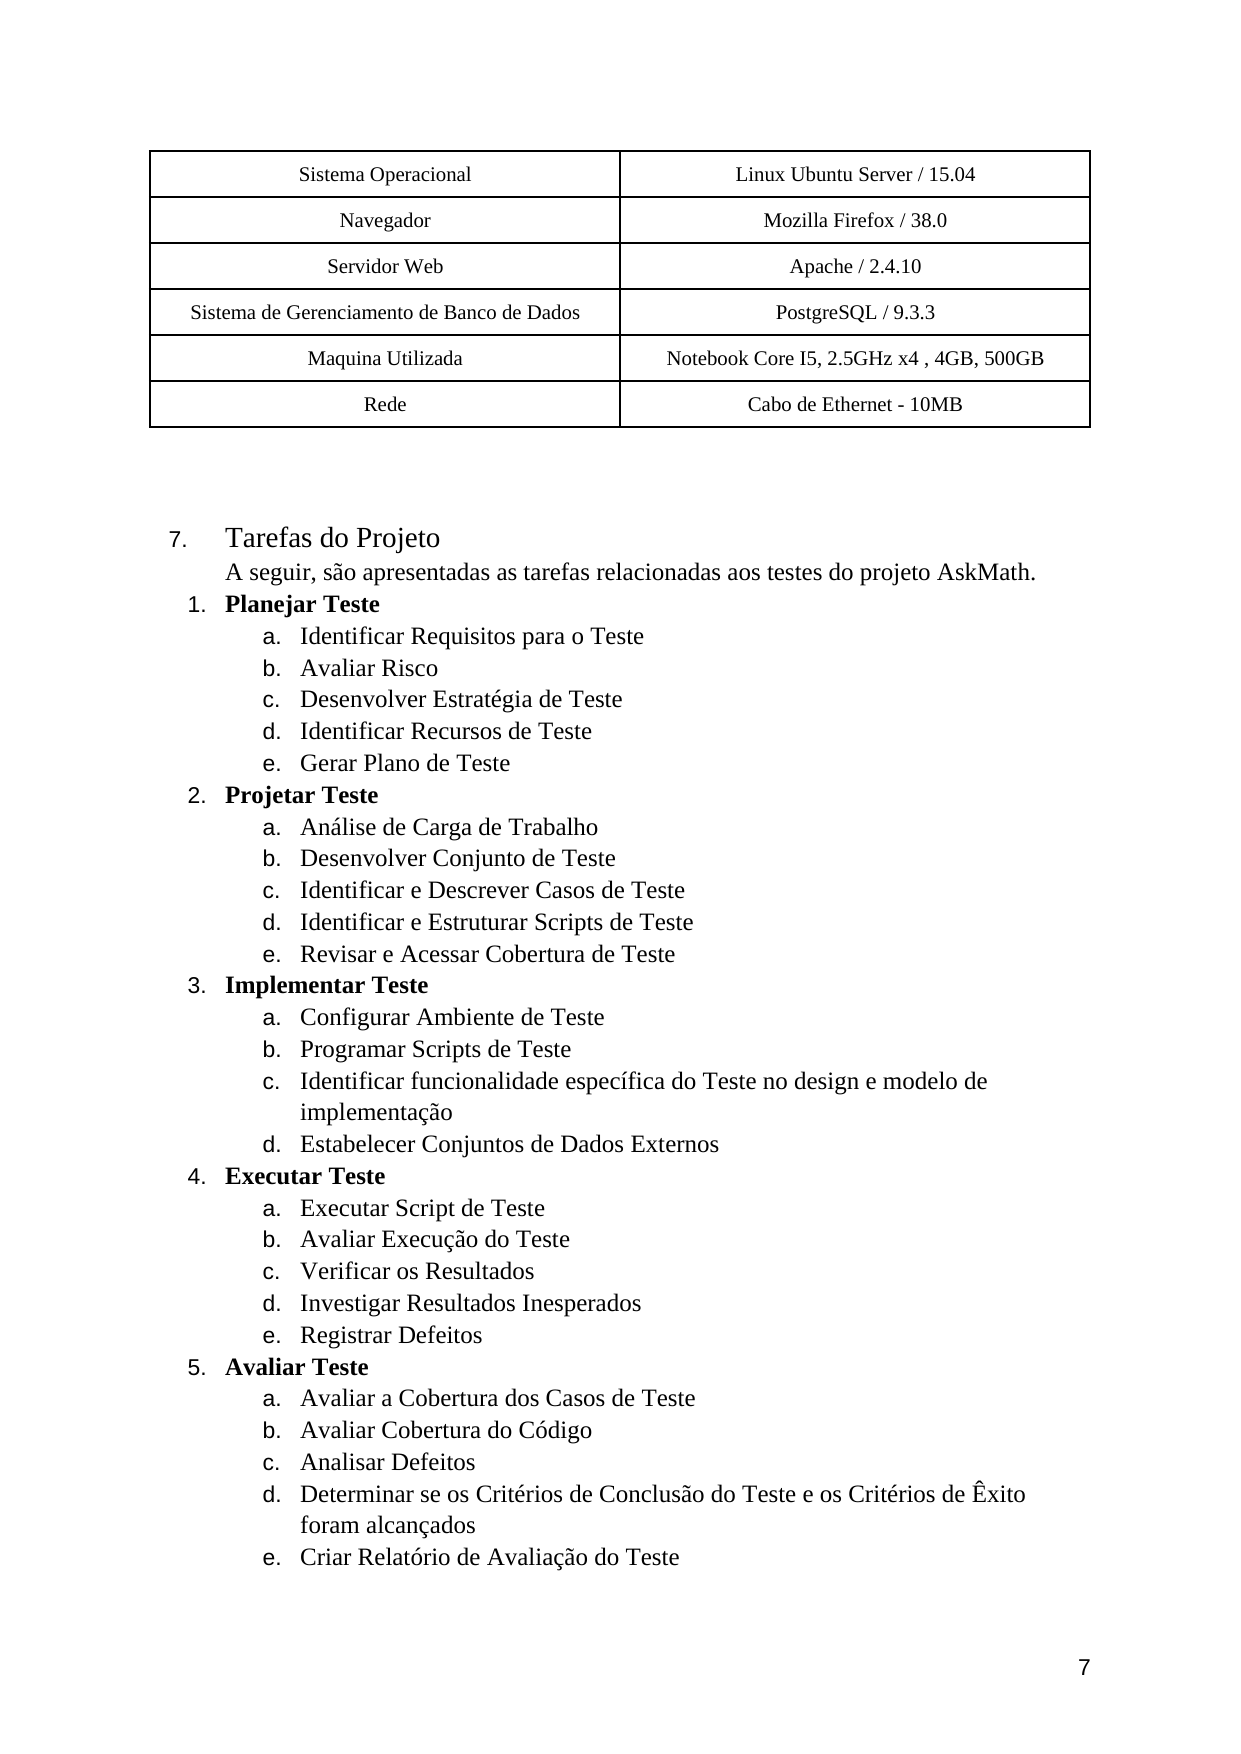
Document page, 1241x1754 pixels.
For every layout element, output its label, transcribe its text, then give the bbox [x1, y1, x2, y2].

table_cell Apache / 2.4.10 [621, 244, 1089, 288]
list Revisar e Acessar Cobertura de Teste [262, 940, 1091, 967]
list Avaliar a Cobertura dos Casos de Teste [262, 1384, 1091, 1412]
list Identificar Requisitos para o Teste [262, 622, 1091, 650]
list Determinar se os Critérios de Conclusão do Teste e os Critérios de Êxito foram alcançados [262, 1480, 1091, 1539]
list Verificar os Resultados [262, 1257, 1091, 1285]
list Configurar Ambiente de Teste [262, 1003, 1091, 1031]
list Analisar Defeitos [262, 1448, 1091, 1476]
list Planejar Teste [187, 590, 1091, 618]
list Identificar funcionalidade específica do Teste no design e modelo de implementação [262, 1067, 1091, 1126]
table_cell Mozilla Firefox / 38.0 [621, 198, 1089, 242]
table_cell Rede [151, 382, 619, 426]
list Análise de Carga de Trabalho [262, 813, 1091, 840]
list Tarefas do Projeto [150, 521, 1091, 554]
table_cell Linux Ubuntu Server / 15.04 [621, 152, 1089, 196]
list Investigar Resultados Inesperados [262, 1289, 1091, 1317]
table_cell Notebook Core I5, 2.5GHz x4 , 4GB, 500GB [621, 336, 1089, 380]
list Registrar Defeitos [262, 1321, 1091, 1349]
list Projetar Teste [187, 781, 1091, 808]
list Desenvolver Conjunto de Teste [262, 844, 1091, 872]
list Criar Relatório de Avaliação do Teste [262, 1543, 1091, 1571]
list Identificar Recursos de Teste [262, 717, 1091, 745]
list Avaliar Teste [187, 1353, 1091, 1380]
list Implementar Teste [187, 971, 1091, 999]
list Executar Script de Teste [262, 1194, 1091, 1222]
list Gerar Plano de Teste [262, 749, 1091, 777]
table_cell Sistema Operacional [151, 152, 619, 196]
list Estabelecer Conjuntos de Dados Externos [262, 1130, 1091, 1158]
list Avaliar Risco [262, 654, 1091, 681]
list Avaliar Execução do Teste [262, 1226, 1091, 1253]
list Avaliar Cobertura do Código [262, 1416, 1091, 1444]
table_cell Navegador [151, 198, 619, 242]
table_cell Maquina Utilizada [151, 336, 619, 380]
list Programar Scripts de Teste [262, 1035, 1091, 1063]
list Executar Teste [187, 1162, 1091, 1190]
list Identificar e Estruturar Scripts de Teste [262, 908, 1091, 936]
table_cell Servidor Web [151, 244, 619, 288]
list Identificar e Descrever Casos de Teste [262, 876, 1091, 904]
table_cell Cabo de Ethernet - 10MB [621, 382, 1089, 426]
table_cell PostgreSQL / 9.3.3 [621, 290, 1089, 334]
list Desenvolver Estratégia de Teste [262, 686, 1091, 713]
text A seguir, são apresentadas as tarefas relacionadas aos testes do projeto AskMath. [150, 558, 1091, 586]
table_cell Sistema de Gerenciamento de Banco de Dados [151, 290, 619, 334]
